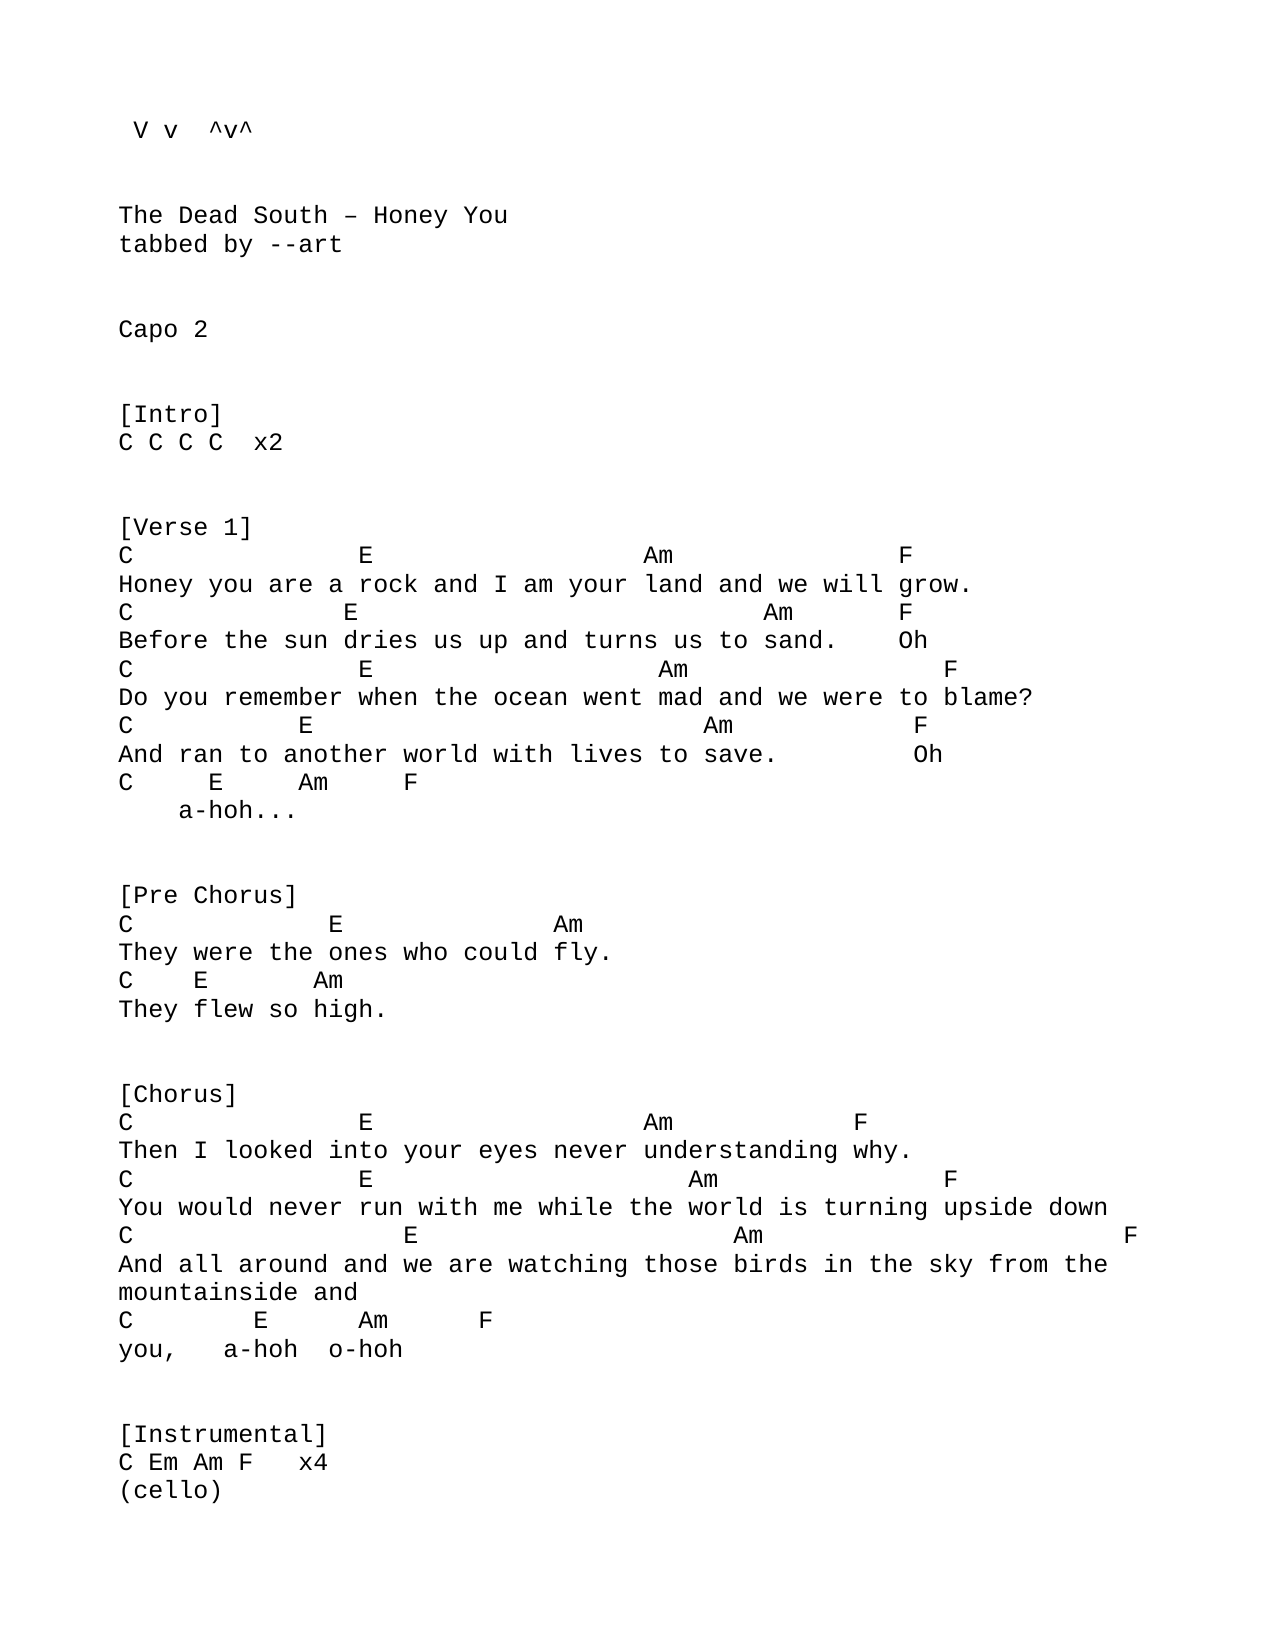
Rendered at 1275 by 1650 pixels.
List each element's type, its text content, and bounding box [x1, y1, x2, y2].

text C E Am F [118, 1308, 1157, 1336]
text C Em Am F x4 [118, 1450, 1157, 1478]
text And all around and we are watching those birds in the sky from the mountainside and [118, 1251, 1157, 1308]
text And ran to another world with lives to save. Oh [118, 741, 1157, 770]
text Before the sun dries us up and turns us to sand. Oh [118, 628, 1157, 656]
text C E Am F [118, 1110, 1157, 1138]
text C E Am F [118, 543, 1157, 571]
text tabbed by --art [118, 231, 1157, 260]
text Then I looked into your eyes never understanding why. [118, 1138, 1157, 1166]
text C E Am F [118, 770, 1157, 798]
text C E Am [118, 968, 1157, 996]
text [Intro] [118, 401, 1157, 430]
text You would never run with me while the world is turning upside down [118, 1195, 1157, 1223]
text V v ^v^ [118, 118, 1157, 146]
text C E Am F [118, 1166, 1157, 1195]
text Do you remember when the ocean went mad and we were to blame? [118, 685, 1157, 713]
text [Verse 1] [118, 515, 1157, 543]
text C C C C x2 [118, 430, 1157, 458]
text Honey you are a rock and I am your land and we will grow. [118, 571, 1157, 600]
text (cello) [118, 1478, 1157, 1506]
text [Chorus] [118, 1081, 1157, 1110]
text C E Am [118, 911, 1157, 940]
text a-hoh... [118, 798, 1157, 826]
text you, a-hoh o-hoh [118, 1336, 1157, 1365]
text The Dead South – Honey You [118, 203, 1157, 231]
text C E Am F [118, 1223, 1157, 1251]
text [Instrumental] [118, 1421, 1157, 1450]
text C E Am F [118, 713, 1157, 741]
text They were the ones who could fly. [118, 940, 1157, 968]
text C E Am F [118, 656, 1157, 685]
text C E Am F [118, 600, 1157, 628]
text Capo 2 [118, 316, 1157, 345]
text They flew so high. [118, 996, 1157, 1025]
text [Pre Chorus] [118, 883, 1157, 911]
